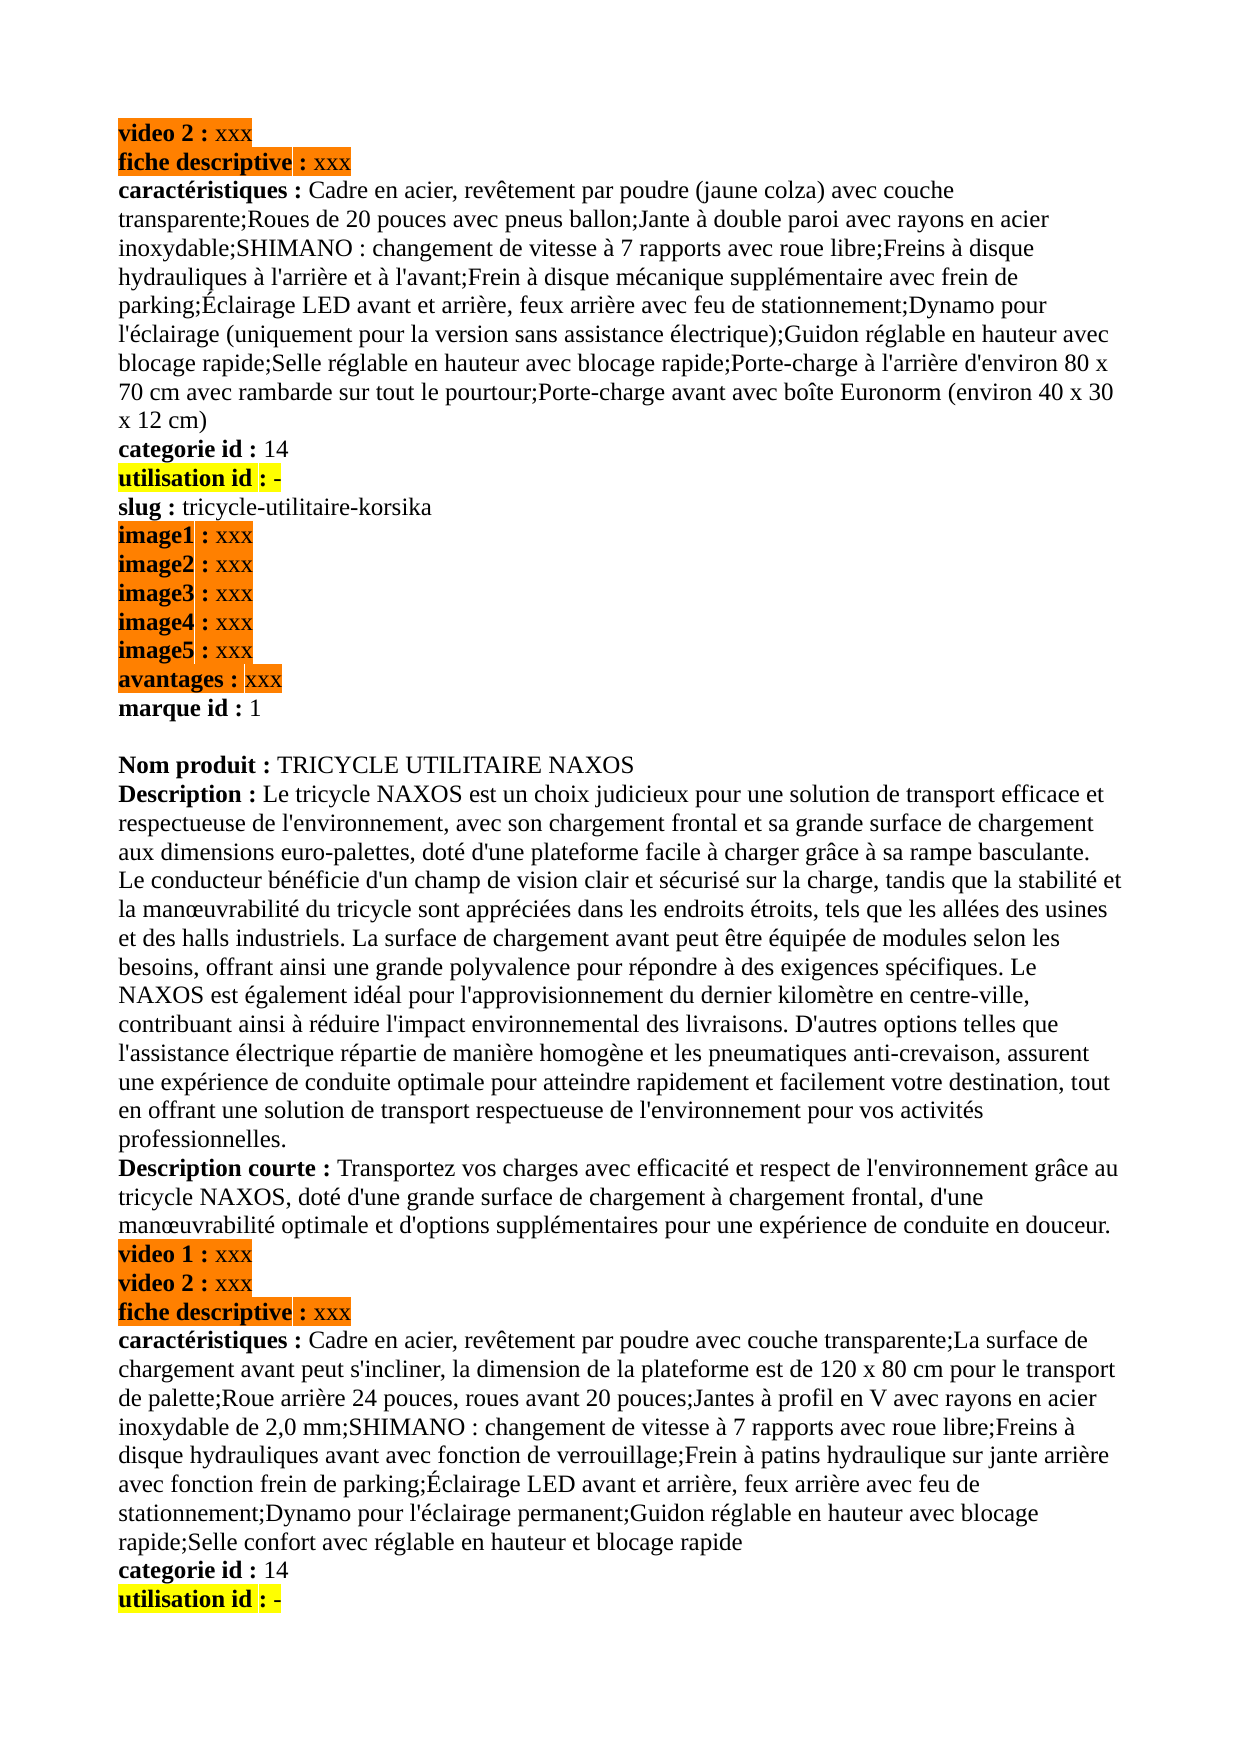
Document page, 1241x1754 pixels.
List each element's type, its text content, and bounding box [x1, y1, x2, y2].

text image5 : xxx [118, 636, 1122, 664]
text image4 : xxx [118, 607, 1122, 636]
text utilisation id : - [118, 463, 1122, 492]
text image1 : xxx [118, 521, 1122, 549]
text video 1 : xxx [118, 1239, 1122, 1268]
text marque id : 1 [118, 693, 1122, 722]
text Nom produit : TRICYCLE UTILITAIRE NAXOS [118, 751, 1122, 779]
text video 2 : xxx [118, 1268, 1122, 1297]
text Description courte : Transportez vos charges avec efficacité et respect de l'environnement grâce au tricycle NAXOS, doté d'une grande surface de chargement à chargement frontal, d'une manœuvrabilité optimale et d'options supplémentaires pour une expérience de conduite en douceur. [118, 1153, 1122, 1239]
text slug : tricycle-utilitaire-korsika [118, 492, 1122, 521]
text fiche descriptive : xxx [118, 1297, 1122, 1326]
text image3 : xxx [118, 578, 1122, 607]
text avantages : xxx [118, 664, 1122, 693]
text fiche descriptive : xxx [118, 147, 1122, 176]
text image2 : xxx [118, 549, 1122, 578]
text categorie id : 14 [118, 434, 1122, 463]
text Description : Le tricycle NAXOS est un choix judicieux pour une solution de transport efficace et respectueuse de l'environnement, avec son chargement frontal et sa grande surface de chargement aux dimensions euro-palettes, doté d'une plateforme facile à charger grâce à sa rampe basculante. Le conducteur bénéficie d'un champ de vision clair et sécurisé sur la charge, tandis que la stabilité et la manœuvrabilité du tricycle sont appréciées dans les endroits étroits, tels que les allées des usines et des halls industriels. La surface de chargement avant peut être équipée de modules selon les besoins, offrant ainsi une grande polyvalence pour répondre à des exigences spécifiques. Le NAXOS est également idéal pour l'approvisionnement du dernier kilomètre en centre-ville, contribuant ainsi à réduire l'impact environnemental des livraisons. D'autres options telles que l'assistance électrique répartie de manière homogène et les pneumatiques anti-crevaison, assurent une expérience de conduite optimale pour atteindre rapidement et facilement votre destination, tout en offrant une solution de transport respectueuse de l'environnement pour vos activités professionnelles. [118, 779, 1122, 1153]
text categorie id : 14 [118, 1556, 1122, 1584]
text caractéristiques : Cadre en acier, revêtement par poudre (jaune colza) avec couche transparente;Roues de 20 pouces avec pneus ballon;Jante à double paroi avec rayons en acier inoxydable;SHIMANO : changement de vitesse à 7 rapports avec roue libre;Freins à disque hydrauliques à l'arrière et à l'avant;Frein à disque mécanique supplémentaire avec frein de parking;Éclairage LED avant et arrière, feux arrière avec feu de stationnement;Dynamo pour l'éclairage (uniquement pour la version sans assistance électrique);Guidon réglable en hauteur avec blocage rapide;Selle réglable en hauteur avec blocage rapide;Porte-charge à l'arrière d'environ 80 x 70 cm avec rambarde sur tout le pourtour;Porte-charge avant avec boîte Euronorm (environ 40 x 30 x 12 cm) [118, 176, 1122, 434]
text video 2 : xxx [118, 118, 1122, 147]
text caractéristiques : Cadre en acier, revêtement par poudre avec couche transparente;La surface de chargement avant peut s'incliner, la dimension de la plateforme est de 120 x 80 cm pour le transport de palette;Roue arrière 24 pouces, roues avant 20 pouces;Jantes à profil en V avec rayons en acier inoxydable de 2,0 mm;SHIMANO : changement de vitesse à 7 rapports avec roue libre;Freins à disque hydrauliques avant avec fonction de verrouillage;Frein à patins hydraulique sur jante arrière avec fonction frein de parking;Éclairage LED avant et arrière, feux arrière avec feu de stationnement;Dynamo pour l'éclairage permanent;Guidon réglable en hauteur avec blocage rapide;Selle confort avec réglable en hauteur et blocage rapide [118, 1326, 1122, 1556]
text utilisation id : - [118, 1584, 1122, 1613]
